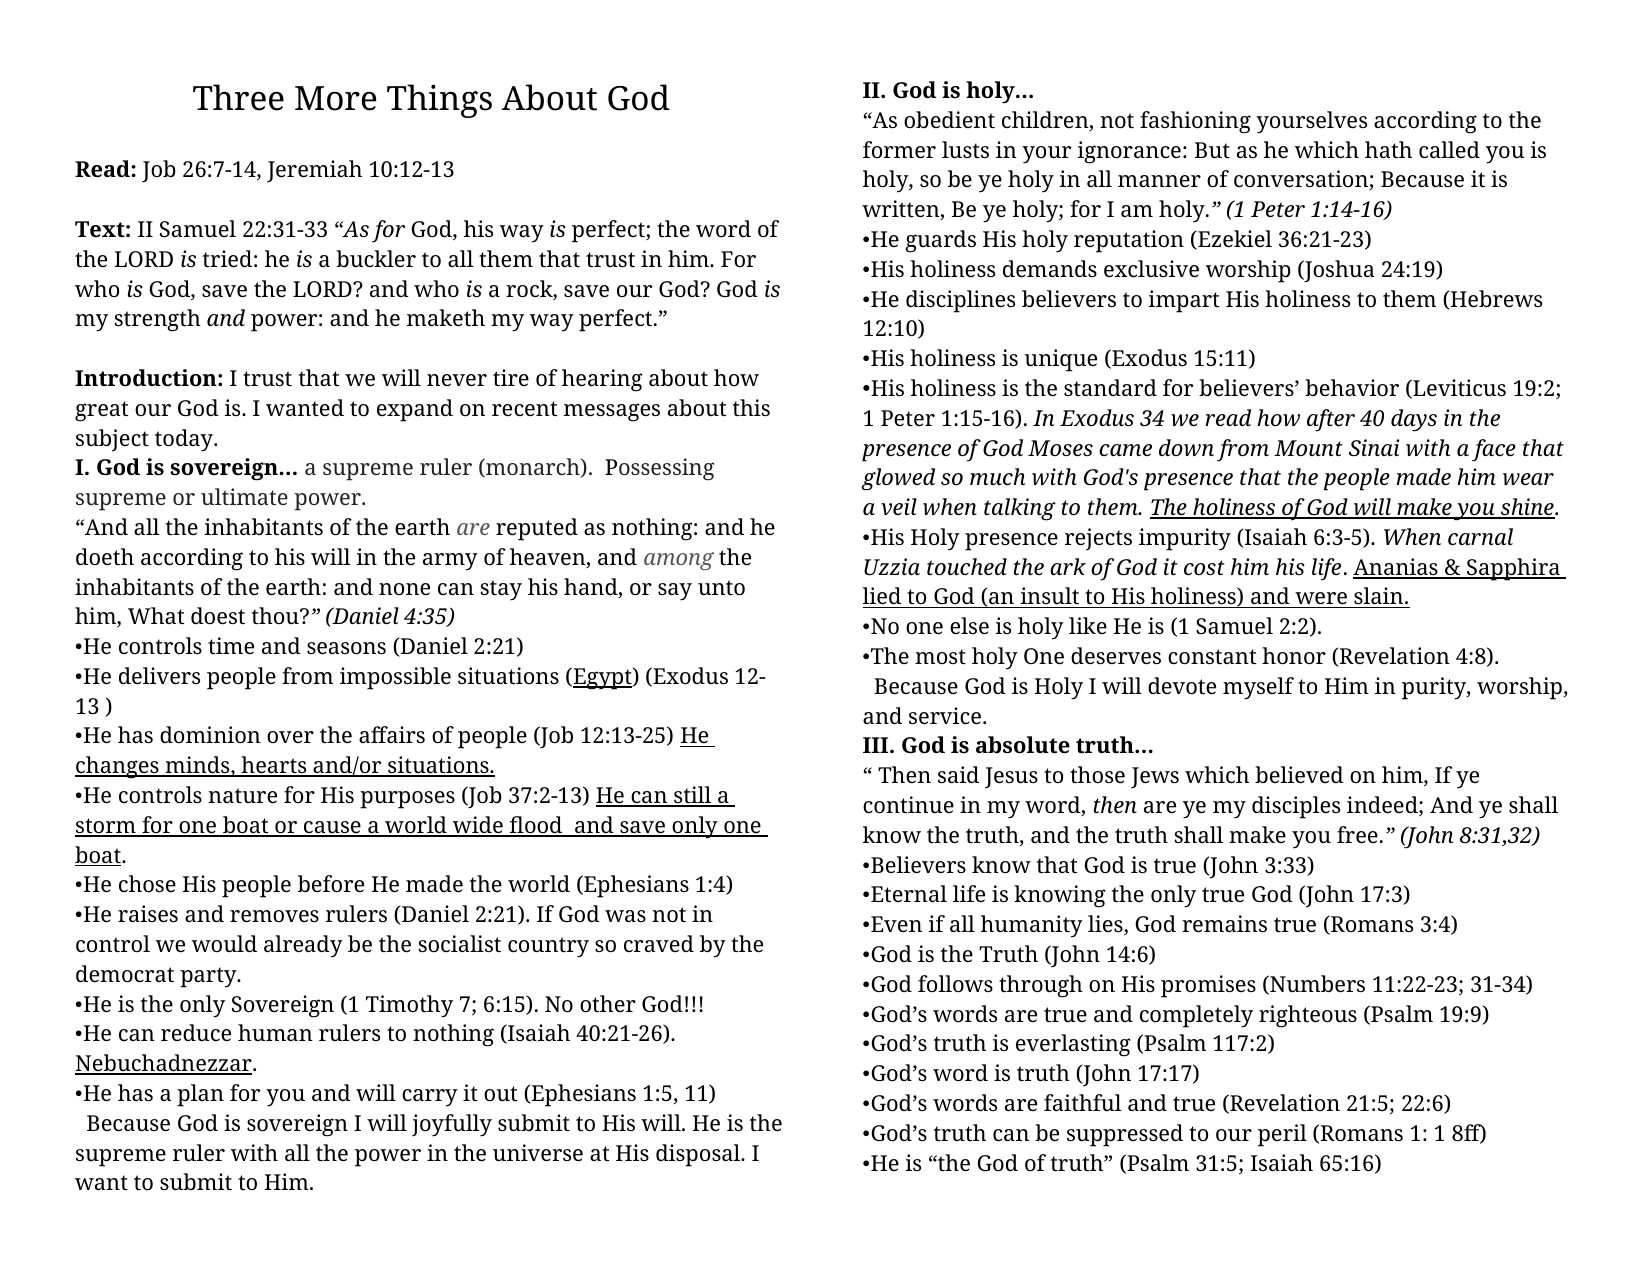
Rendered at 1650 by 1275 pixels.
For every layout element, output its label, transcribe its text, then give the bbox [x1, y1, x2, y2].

text Text: II Samuel 22:31-33 “As for God, his way is perfect; the word of the LORD is tried: he is a buckler to all them that trust in him. For who is God, save the LORD? and who is a rock, save our God? God is my strength and power: and he maketh my way perfect.” [75, 214, 787, 333]
list God’s truth is everlasting (Psalm 117:2) [862, 1028, 1575, 1058]
list He can reduce human rulers to nothing (Isaiah 40:21-26). Nebuchadnezzar. [75, 1018, 787, 1078]
list Believers know that God is true (John 3:33) [862, 849, 1575, 879]
list He delivers people from impossible situations (Egypt) (Exodus 12-13 ) [75, 661, 787, 721]
list His holiness is the standard for believers’ behavior (Leviticus 19:2; 1 Peter 1:15-16). In Exodus 34 we read how after 40 days in the presence of God Moses came down from Mount Sinai with a face that glowed so much with God's presence that the people made him wear a veil when talking to them. The holiness of God will make you shine. [862, 373, 1575, 522]
list His Holy presence rejects impurity (Isaiah 6:3-5). When carnal Uzzia touched the ark of God it cost him his life. Ananias & Sapphira lied to God (an insult to His holiness) and were slain. [862, 522, 1575, 611]
list God’s words are faithful and true (Revelation 21:5; 22:6) [862, 1088, 1575, 1118]
list He is the only Sovereign (1 Timothy 7; 6:15). No other God!!! [75, 989, 787, 1018]
list He controls time and seasons (Daniel 2:21) [75, 631, 787, 661]
text Read: Job 26:7-14, Jeremiah 10:12-13 [75, 154, 787, 184]
list The most holy One deserves constant honor (Revelation 4:8). [862, 641, 1575, 671]
list “As obedient children, not fashioning yourselves according to the former lusts in your ignorance: But as he which hath called you is holy, so be ye holy in all manner of conversation; Because it is written, Be ye holy; for I am holy.” (1 Peter 1:14-16) [862, 105, 1575, 224]
text Three More Things About God [75, 75, 787, 120]
list He controls nature for His purposes (Job 37:2-13) He can still a storm for one boat or cause a world wide flood and save only one boat. [75, 780, 787, 869]
list Eternal life is knowing the only true God (John 17:3) [862, 879, 1575, 909]
list God’s words are true and completely righteous (Psalm 19:9) [862, 998, 1575, 1028]
list His holiness is unique (Exodus 15:11) [862, 343, 1575, 373]
list God follows through on His promises (Numbers 11:22-23; 31-34) [862, 969, 1575, 998]
subtitle II. God is holy… [862, 75, 1575, 105]
list He guards His holy reputation (Ezekiel 36:21-23) [862, 224, 1575, 254]
list He chose His people before He made the world (Ephesians 1:4) [75, 869, 787, 899]
list He is “the God of truth” (Psalm 31:5; Isaiah 65:16) [862, 1147, 1575, 1177]
list His holiness demands exclusive worship (Joshua 24:19) [862, 254, 1575, 283]
subtitle I. God is sovereign… a supreme ruler (monarch). Possessing supreme or ultimate power. “And all the inhabitants of the earth are reputed as nothing: and he doeth according to his will in the army of heaven, and among the inhabitants of the earth: and none can stay his hand, or say unto him, What doest thou?” (Daniel 4:35) [75, 452, 787, 631]
list He has a plan for you and will carry it out (Ephesians 1:5, 11) [75, 1078, 787, 1108]
list God’s word is truth (John 17:17) [862, 1058, 1575, 1088]
list Even if all humanity lies, God remains true (Romans 3:4) [862, 909, 1575, 939]
subtitle III. God is absolute truth… “ Then said Jesus to those Jews which believed on him, If ye continue in my word, then are ye my disciples indeed; And ye shall know the truth, and the truth shall make you free.” (John 8:31,32) [862, 730, 1575, 849]
subtitle Introduction: I trust that we will never tire of hearing about how great our God is. I wanted to expand on recent messages about this subject today. [75, 363, 787, 452]
list He raises and removes rulers (Daniel 2:21). If God was not in control we would already be the socialist country so craved by the democrat party. [75, 899, 787, 989]
list God’s truth can be suppressed to our peril (Romans 1: 1 8ff) [862, 1118, 1575, 1147]
list No one else is holy like He is (1 Samuel 2:2). [862, 611, 1575, 641]
list God is the Truth (John 14:6) [862, 939, 1575, 969]
list Because God is Holy I will devote myself to Him in purity, worship, and service. [862, 671, 1575, 730]
list He has dominion over the affairs of people (Job 12:13-25) He changes minds, hearts and/or situations. [75, 721, 787, 780]
list Because God is sovereign I will joyfully submit to His will. He is the supreme ruler with all the power in the universe at His disposal. I want to submit to Him. [75, 1108, 787, 1197]
list He disciplines believers to impart His holiness to them (Hebrews 12:10) [862, 283, 1575, 343]
